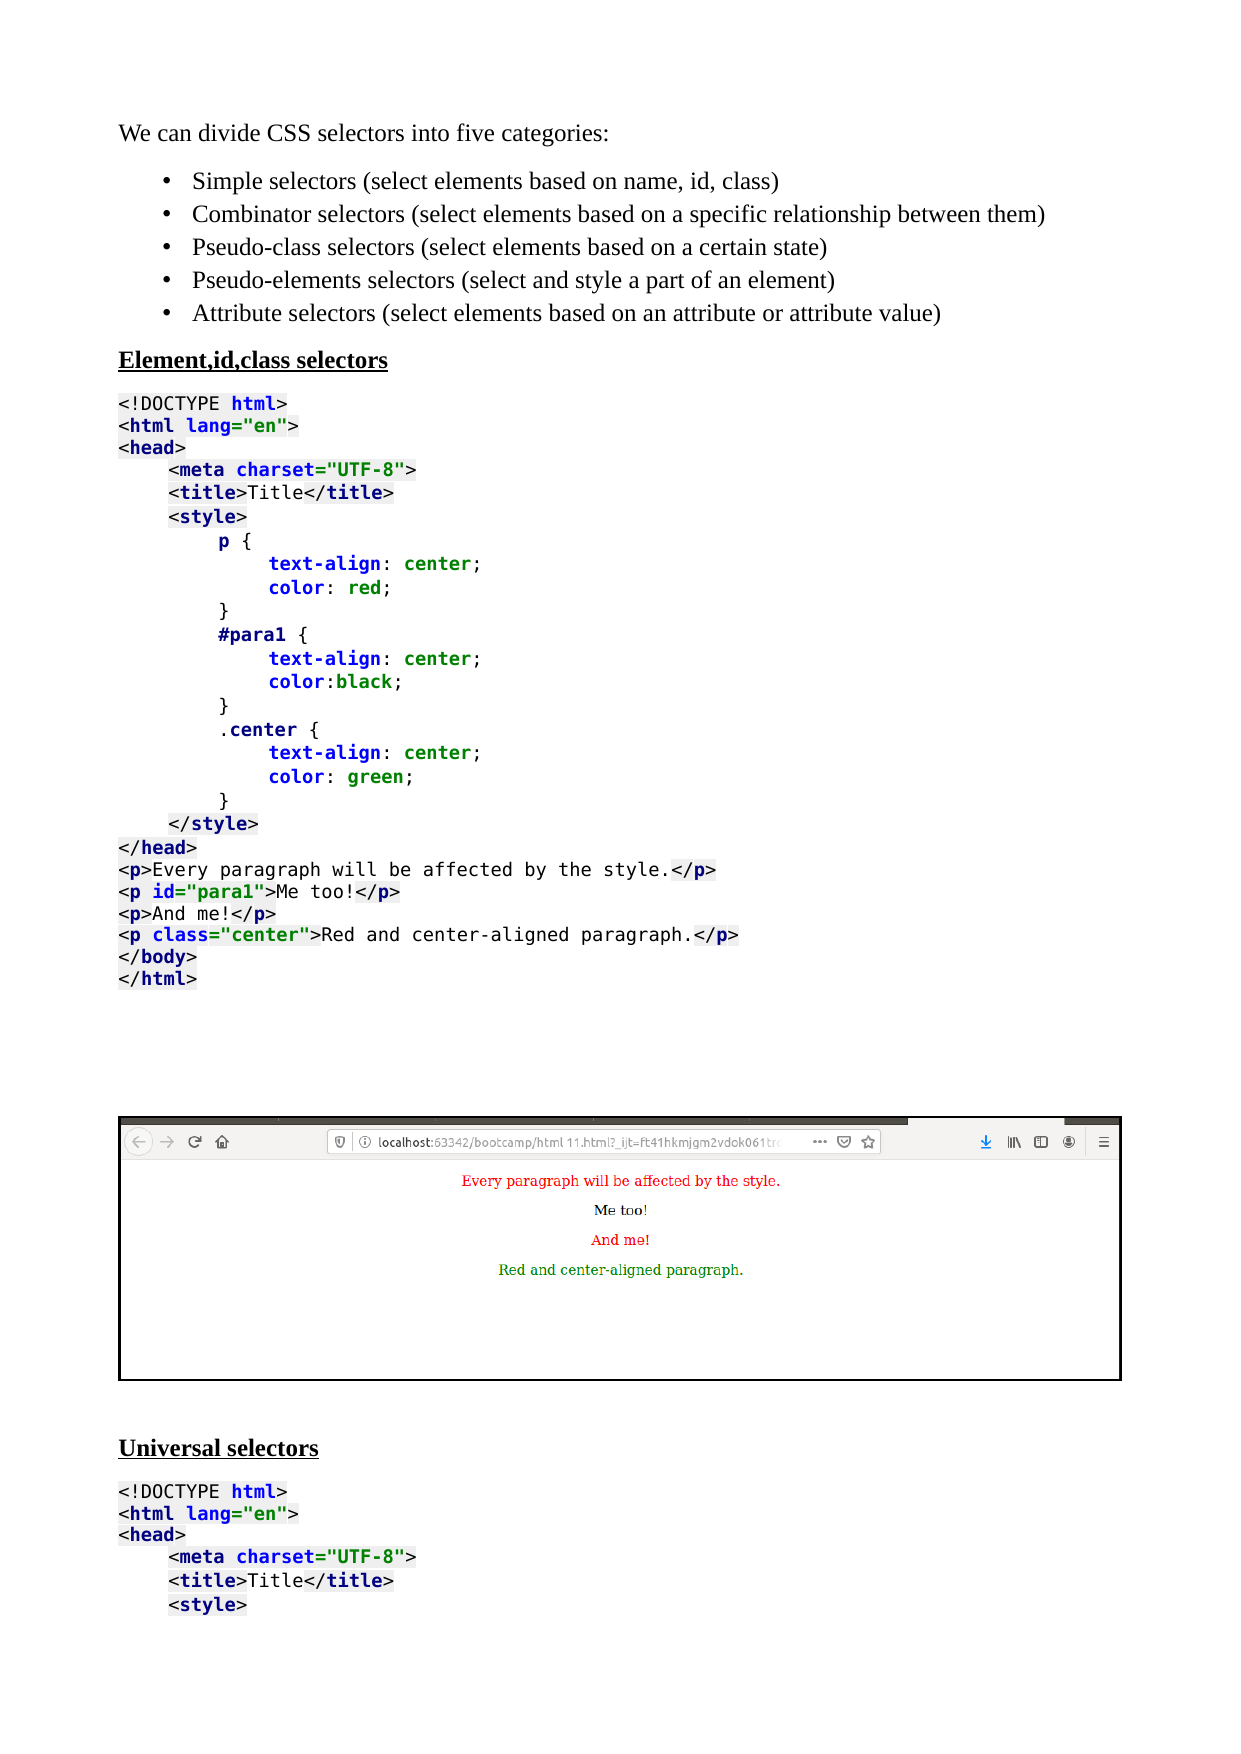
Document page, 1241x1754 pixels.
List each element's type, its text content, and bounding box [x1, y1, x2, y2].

text <head> [118, 1524, 1122, 1546]
text <html lang="en"> [118, 1503, 1122, 1524]
text color: green; [118, 766, 1122, 790]
text <p>And me!</p> [118, 903, 1122, 924]
text <meta charset="UTF-8"> [118, 1546, 1122, 1570]
text </html> [118, 968, 1122, 990]
text } [118, 695, 1122, 719]
text <p class="center">Red and center-aligned paragraph.</p> [118, 924, 1122, 946]
list Pseudo-elements selectors (select and style a part of an element) [162, 265, 1122, 293]
text color: red; [118, 577, 1122, 601]
text </body> [118, 946, 1122, 968]
text Element,id,class selectors [118, 345, 1122, 374]
text color:black; [118, 671, 1122, 695]
text .center { [118, 719, 1122, 742]
text Universal selectors [118, 1433, 1122, 1462]
text <!DOCTYPE html> [118, 393, 1122, 415]
text <head> [118, 437, 1122, 459]
text } [118, 601, 1122, 624]
text <p>Every paragraph will be affected by the style.</p> [118, 859, 1122, 881]
text </head> [118, 837, 1122, 859]
text <title>Title</title> [118, 1570, 1122, 1594]
text #para1 { [118, 624, 1122, 648]
text } [118, 790, 1122, 813]
text <title>Title</title> [118, 482, 1122, 506]
text <p id="para1">Me too!</p> [118, 881, 1122, 903]
text <style> [118, 1594, 1122, 1617]
text <meta charset="UTF-8"> [118, 459, 1122, 482]
text <!DOCTYPE html> [118, 1481, 1122, 1503]
text text-align: center; [118, 553, 1122, 577]
text <html lang="en"> [118, 415, 1122, 437]
list Combinator selectors (select elements based on a specific relationship between them) [162, 199, 1122, 227]
text <style> [118, 506, 1122, 529]
picture [121, 1118, 1120, 1379]
text text-align: center; [118, 648, 1122, 671]
text p { [118, 529, 1122, 553]
text We can divide CSS selectors into five categories: [118, 118, 1122, 147]
list Simple selectors (select elements based on name, id, class) [162, 166, 1122, 194]
list Pseudo-class selectors (select elements based on a certain state) [162, 232, 1122, 261]
list Attribute selectors (select elements based on an attribute or attribute value) [162, 298, 1122, 327]
text text-align: center; [118, 742, 1122, 766]
text </style> [118, 813, 1122, 837]
